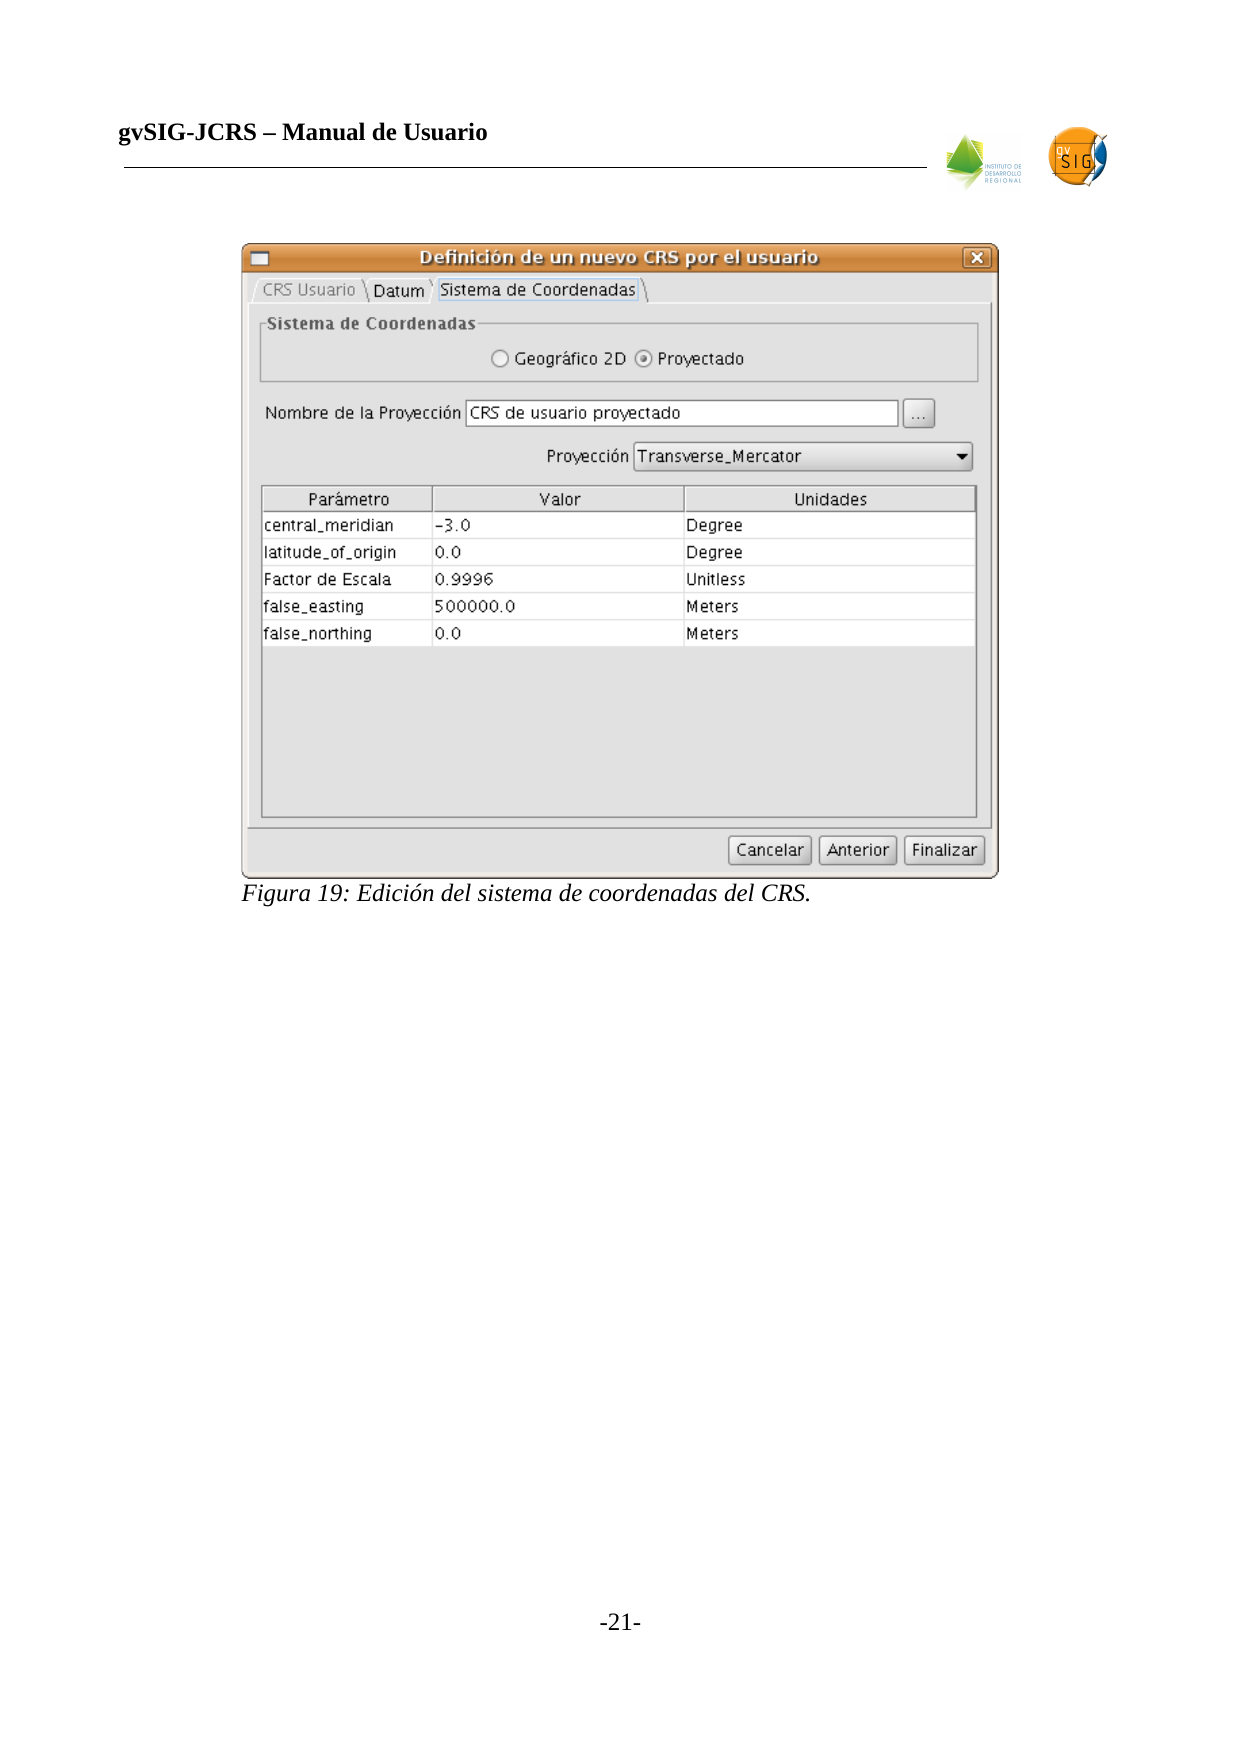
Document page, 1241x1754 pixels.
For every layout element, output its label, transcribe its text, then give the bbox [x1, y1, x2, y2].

picture [1048, 127, 1108, 187]
text Figura 19: Edición del sistema de coordenadas del CRS. [241, 879, 999, 907]
picture [241, 243, 999, 879]
picture [946, 133, 1022, 193]
